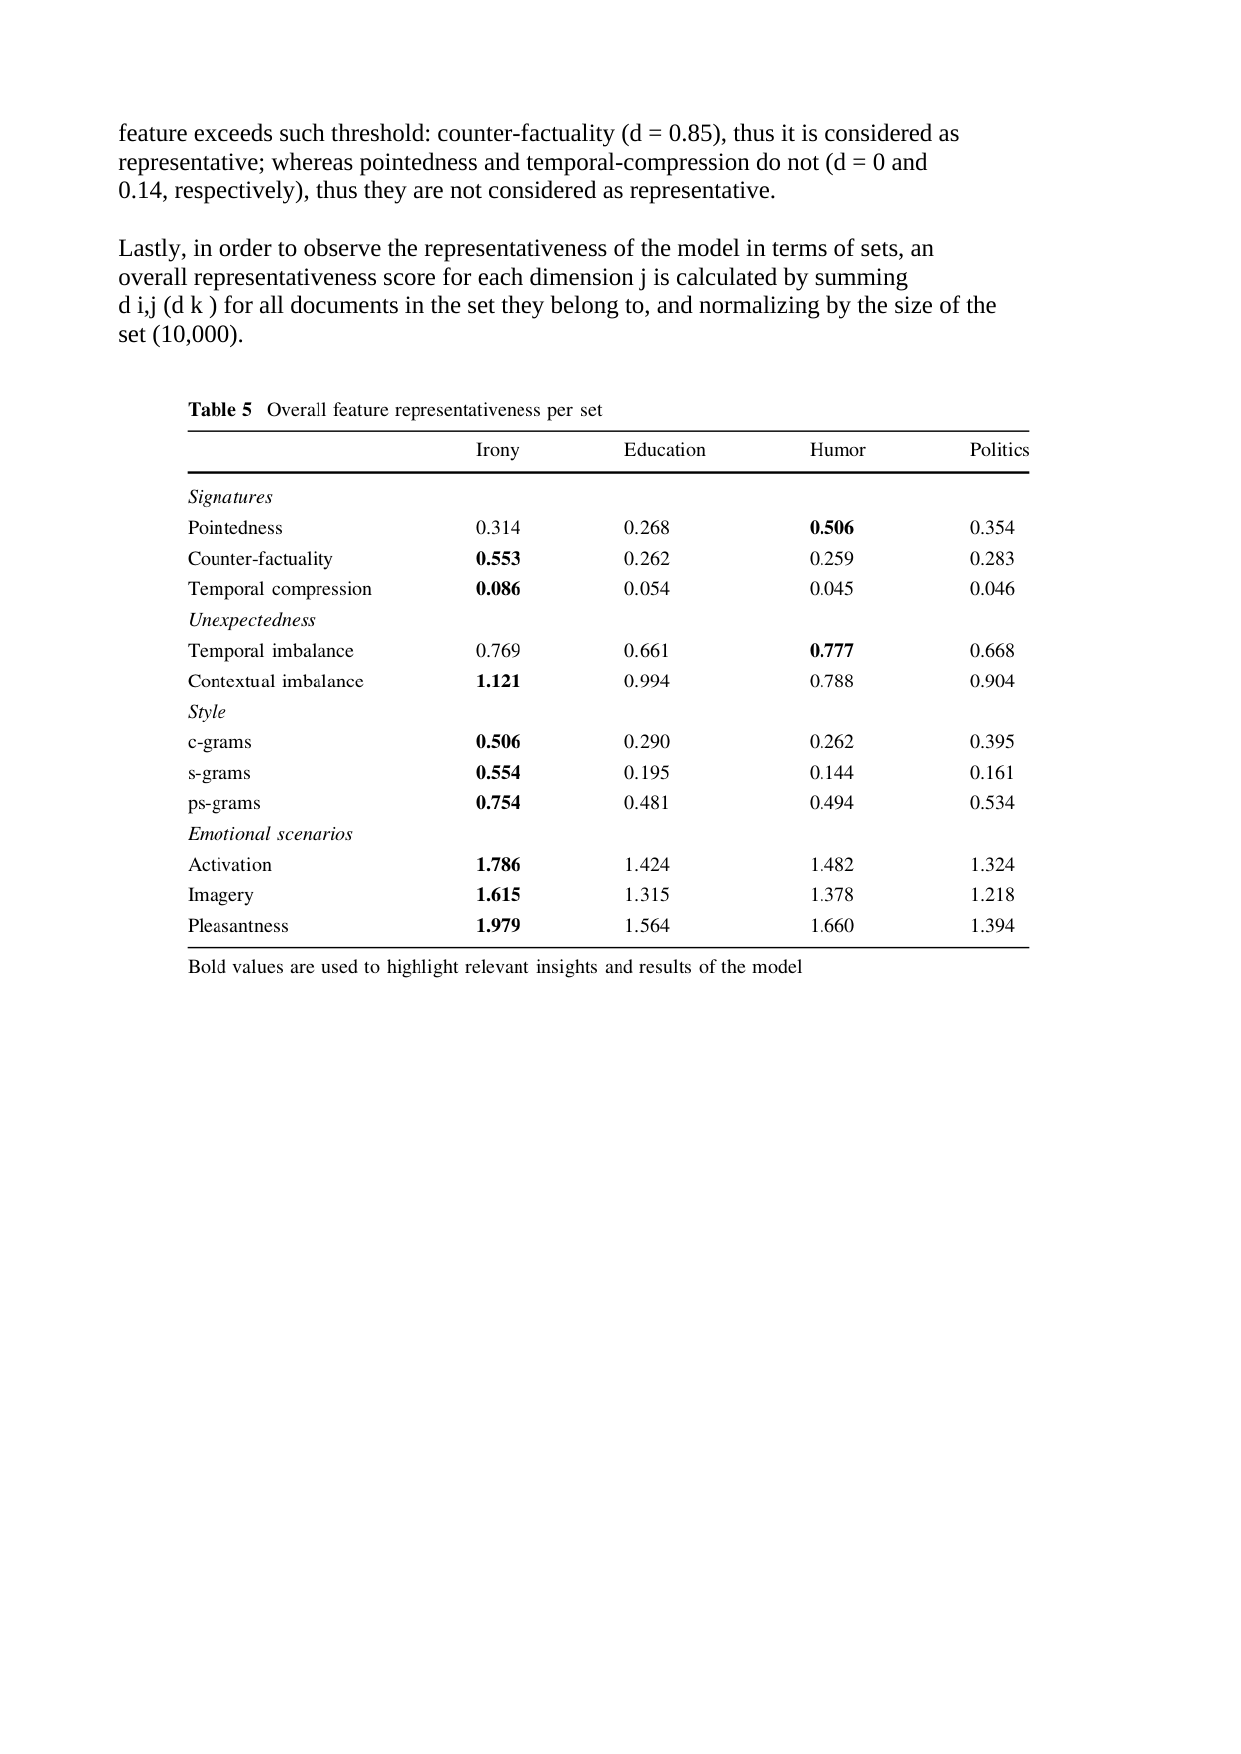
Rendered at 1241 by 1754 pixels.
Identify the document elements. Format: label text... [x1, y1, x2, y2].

text d i,j (d k ) for all documents in the set they belong to, and normalizing by the size of the [118, 291, 1122, 319]
text 0.14, respectively), thus they are not considered as representative. [118, 176, 1122, 204]
text overall representativeness score for each dimension j is calculated by summing [118, 262, 1122, 291]
text Lastly, in order to observe the representativeness of the model in terms of sets, an [118, 233, 1122, 262]
picture [118, 376, 1123, 987]
text representative; whereas pointedness and temporal-compression do not (d = 0 and [118, 147, 1122, 176]
text feature exceeds such threshold: counter-factuality (d = 0.85), thus it is considered as [118, 118, 1122, 147]
text set (10,000). [118, 319, 1122, 348]
